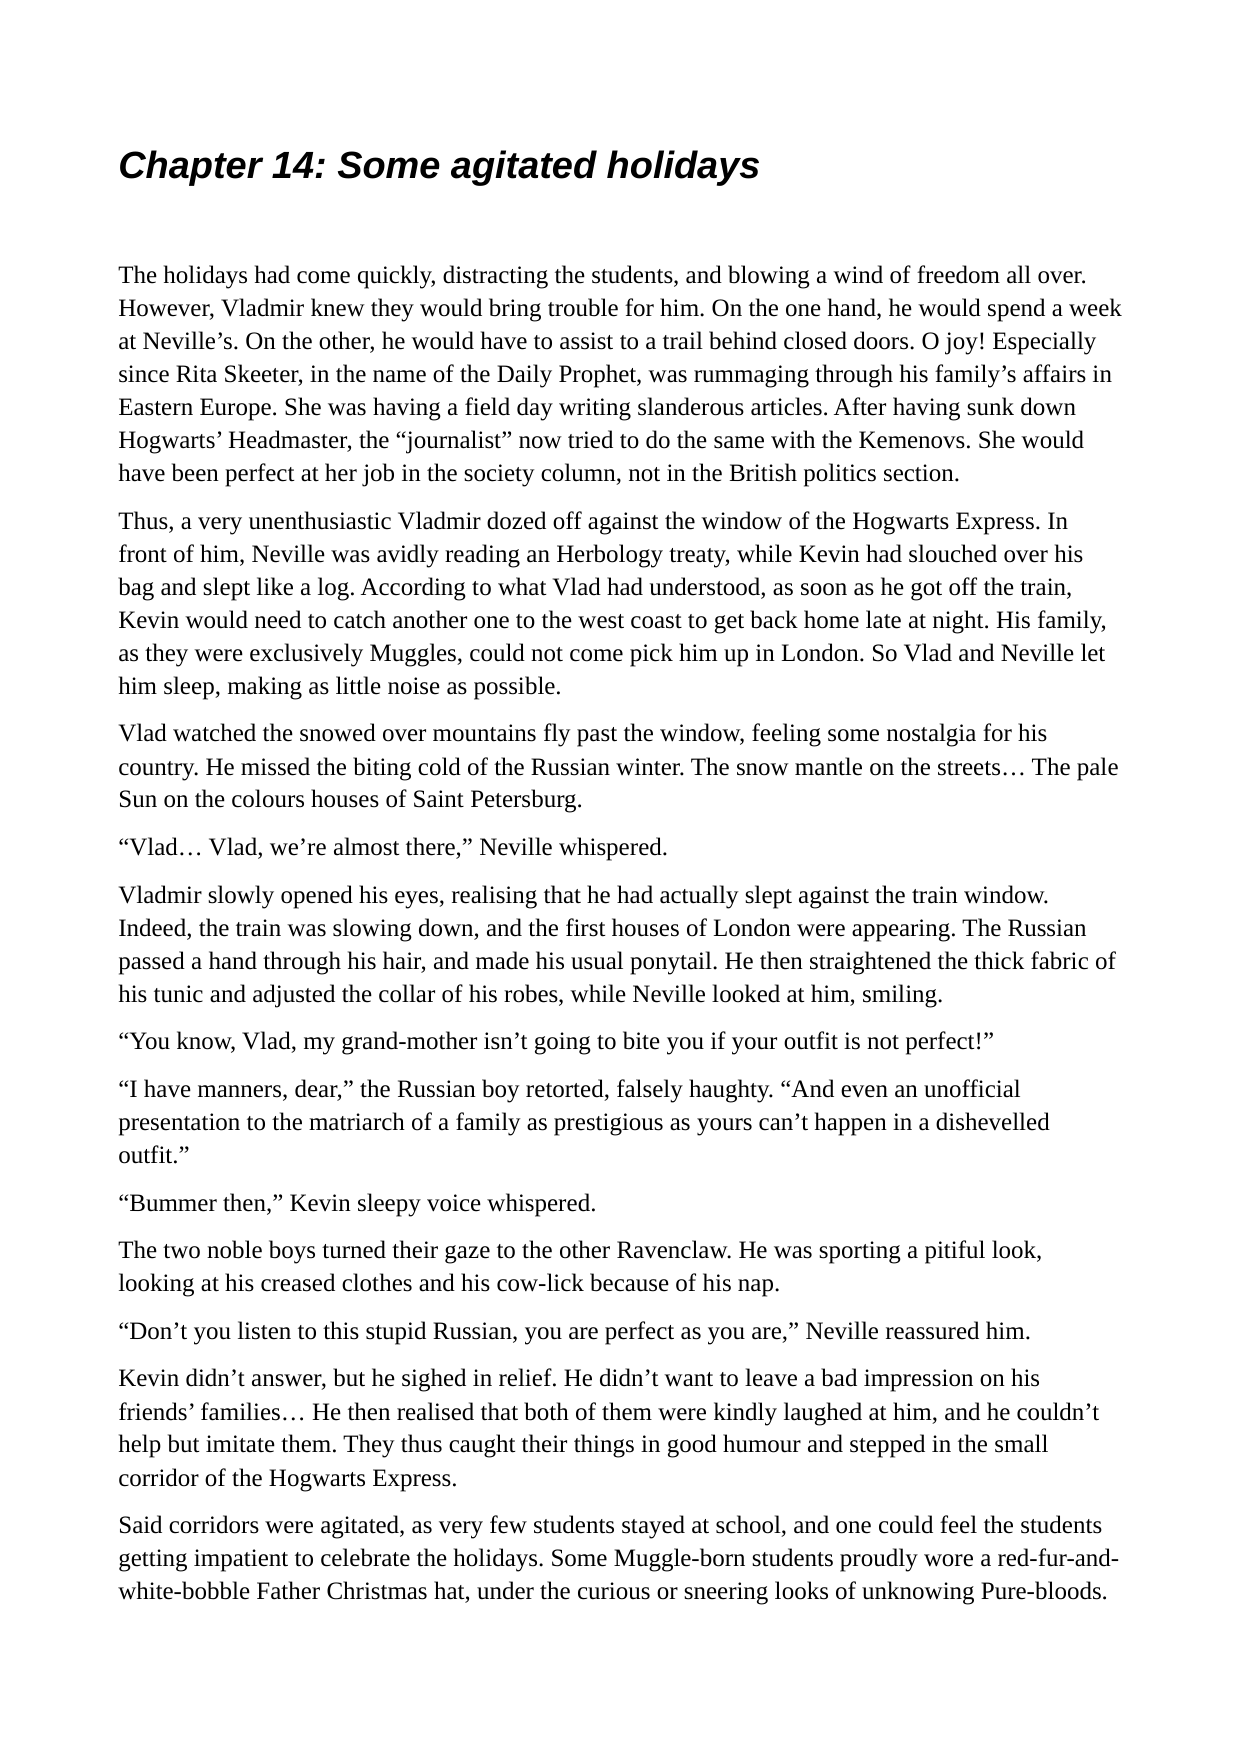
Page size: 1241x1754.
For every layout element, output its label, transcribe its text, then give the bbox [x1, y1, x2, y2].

text Said corridors were agitated, as very few students stayed at school, and one could feel the students getting impatient to celebrate the holidays. Some Muggle-born students proudly wore a red-fur-and-white-bobble Father Christmas hat, under the curious or sneering looks of unknowing Pure-bloods. [118, 1510, 1122, 1605]
text Vladmir slowly opened his eyes, realising that he had actually slept against the train window. Indeed, the train was slowing down, and the first houses of London were appearing. The Russian passed a hand through his hair, and made his usual ponytail. He then straightened the thick fabric of his tunic and adjusted the collar of his robes, while Neville looked at him, smiling. [118, 880, 1122, 1008]
text “Vlad… Vlad, we’re almost there,” Neville whispered. [118, 832, 1122, 861]
text “Bummer then,” Kevin sleepy voice whispered. [118, 1188, 1122, 1216]
text “You know, Vlad, my grand-mother isn’t going to bite you if your outfit is not perfect!” [118, 1026, 1122, 1055]
text “Don’t you listen to this stupid Russian, you are perfect as you are,” Neville reassured him. [118, 1316, 1122, 1345]
text “I have manners, dear,” the Russian boy retorted, falsely haughty. “And even an unofficial presentation to the matriarch of a family as prestigious as yours can’t happen in a dishevelled outfit.” [118, 1074, 1122, 1169]
text Kevin didn’t answer, but he sighed in relief. He didn’t want to leave a bad impression on his friends’ families… He then realised that both of them were kindly laughed at him, and he couldn’t help but imitate them. They thus caught their things in good humour and stepped in the small corridor of the Hogwarts Express. [118, 1363, 1122, 1491]
text Vlad watched the snowed over mountains fly past the window, feeling some nostalgia for his country. He missed the biting cold of the Russian winter. The snow mantle on the streets… The pale Sun on the colours houses of Saint Petersburg. [118, 718, 1122, 813]
text Thus, a very unenthusiastic Vladmir dozed off against the window of the Hogwarts Express. In front of him, Neville was avidly reading an Herbology treaty, while Kevin had slouched over his bag and slept like a log. According to what Vlad had understood, as soon as he got off the train, Kevin would need to catch another one to the west coast to get back home late at night. His family, as they were exclusively Muggles, could not come pick him up in London. So Vlad and Neville let him sleep, making as little noise as possible. [118, 506, 1122, 700]
subtitle Chapter 14: Some agitated holidays [118, 143, 1122, 187]
text The two noble boys turned their gaze to the other Ravenclaw. He was sporting a pitiful look, looking at his creased clothes and his cow-lick because of his nap. [118, 1235, 1122, 1297]
text The holidays had come quickly, distracting the students, and blowing a wind of freedom all over. However, Vladmir knew they would bring trouble for him. On the one hand, he would spend a week at Neville’s. On the other, he would have to assist to a trail behind closed doors. O joy! Especially since Rita Skeeter, in the name of the Daily Prophet, was rummaging through his family’s affairs in Eastern Europe. She was having a field day writing slanderous articles. After having sunk down Hogwarts’ Headmaster, the “journalist” now tried to do the same with the Kemenovs. She would have been perfect at her job in the society column, not in the British politics section. [118, 260, 1122, 487]
